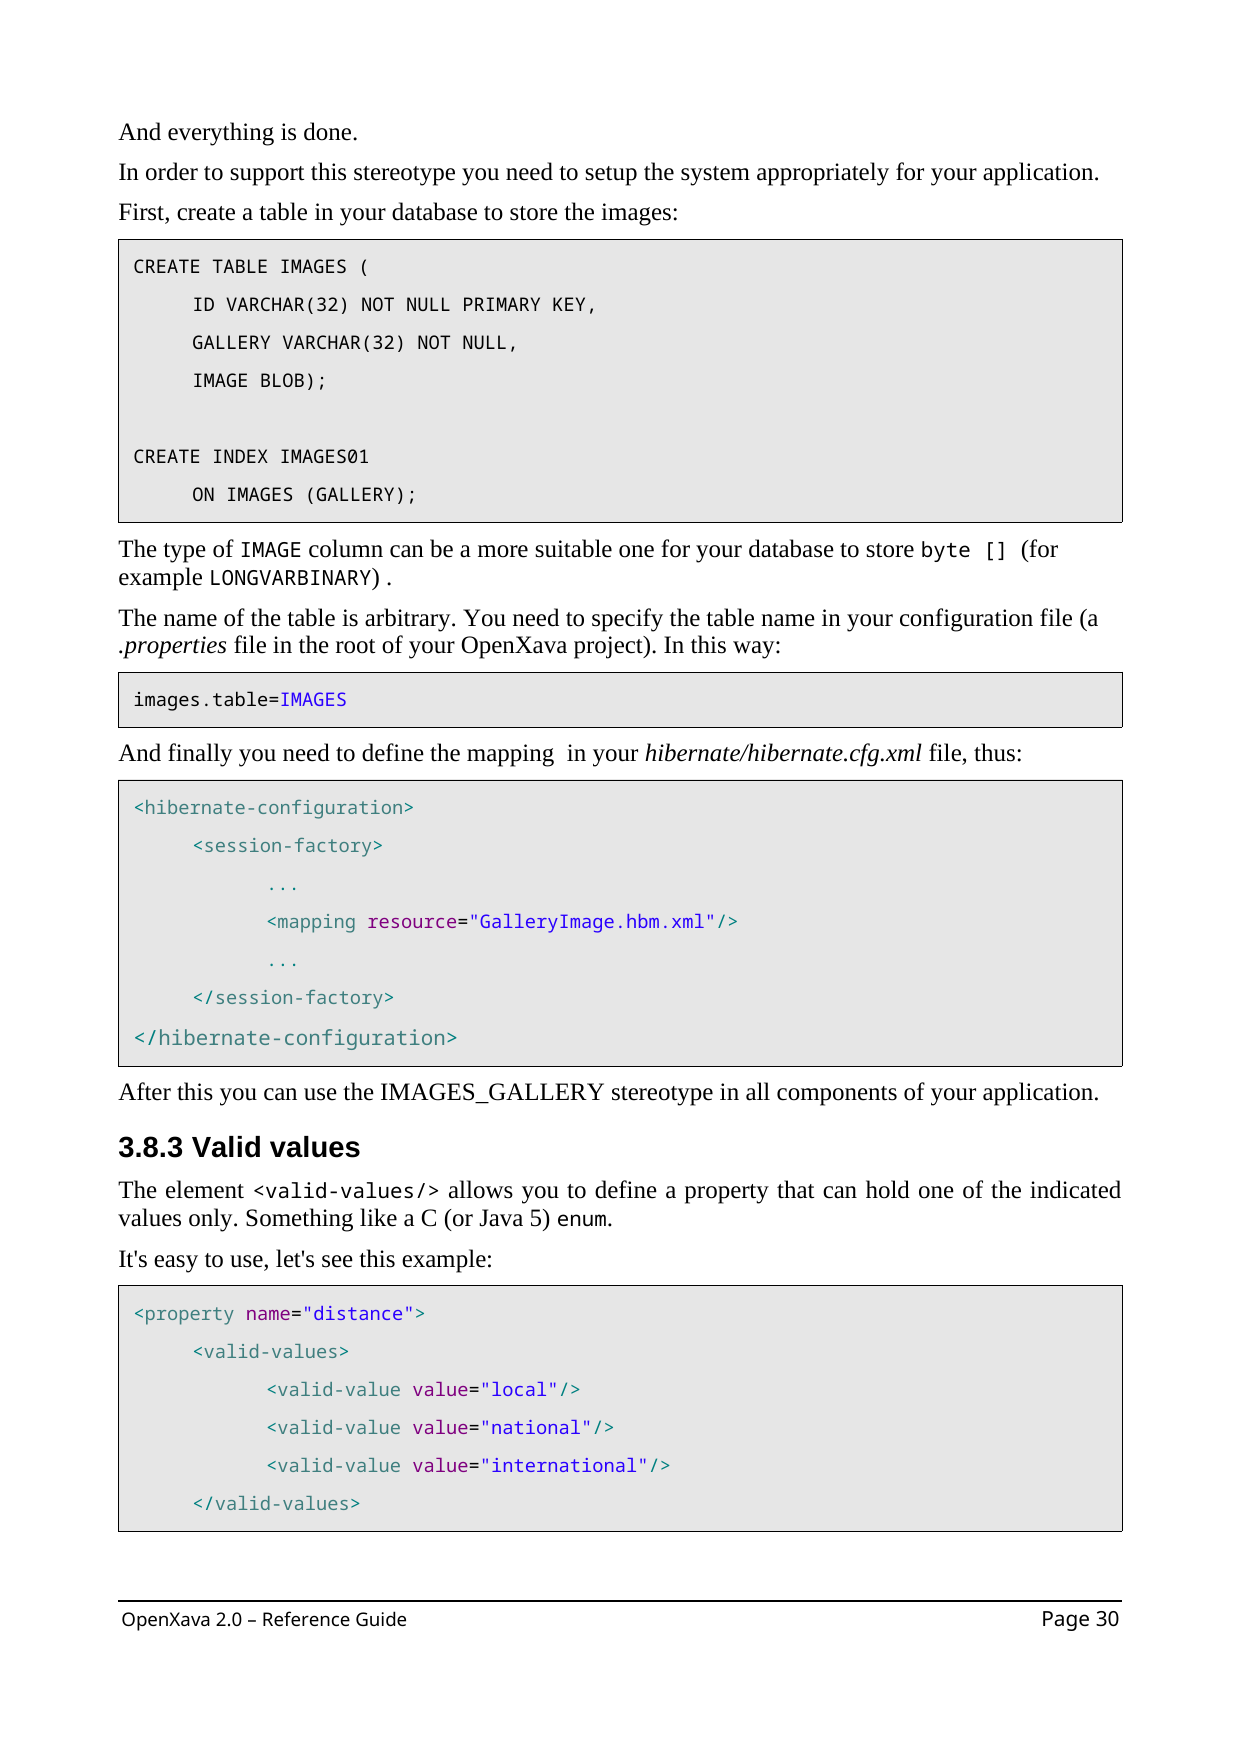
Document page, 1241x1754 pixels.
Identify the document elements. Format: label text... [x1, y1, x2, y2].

text <mapping resource="GalleryImage.hbm.xml"/> [119, 894, 1122, 932]
text CREATE INDEX IMAGES01 [119, 429, 1122, 467]
text The element <valid-values/> allows you to define a property that can hold one of the indicated values only. Something like a C (or Java 5) enum. [118, 1176, 1122, 1233]
text In order to support this stereotype you need to setup the system appropriately for your application. [118, 158, 1122, 186]
text <valid-values> [119, 1323, 1122, 1361]
text <valid-value value="national"/> [119, 1399, 1122, 1437]
text And finally you need to define the mapping in your hibernate/hibernate.cfg.xml file, thus: [118, 739, 1122, 767]
text It's easy to use, let's see this example: [118, 1245, 1122, 1273]
text <valid-value value="local"/> [119, 1361, 1122, 1399]
text </hibernate-configuration> [119, 1008, 1122, 1066]
subtitle Valid values [118, 1131, 1122, 1164]
text ... [119, 856, 1122, 894]
text <hibernate-configuration> [119, 781, 1122, 818]
text The type of IMAGE column can be a more suitable one for your database to store byte [] (for example LONGVARBINARY) . [118, 535, 1122, 591]
text The name of the table is arbitrary. You need to specify the table name in your configuration file (a .properties file in the root of your OpenXava project). In this way: [118, 604, 1122, 659]
text ... [119, 932, 1122, 970]
text CREATE TABLE IMAGES ( [119, 240, 1122, 277]
text <valid-value value="international"/> [119, 1437, 1122, 1475]
text </session-factory> [119, 970, 1122, 1008]
text GALLERY VARCHAR(32) NOT NULL, [119, 315, 1122, 353]
text First, create a table in your database to store the images: [118, 198, 1122, 226]
text </valid-values> [119, 1475, 1122, 1531]
text images.table=IMAGES [119, 673, 1122, 727]
text IMAGE BLOB); [119, 353, 1122, 391]
text ID VARCHAR(32) NOT NULL PRIMARY KEY, [119, 277, 1122, 315]
text After this you can use the IMAGES_GALLERY stereotype in all components of your application. [118, 1078, 1122, 1106]
text ON IMAGES (GALLERY); [119, 467, 1122, 522]
text <property name="distance"> [119, 1286, 1122, 1323]
text <session-factory> [119, 818, 1122, 856]
text And everything is done. [118, 118, 1122, 146]
